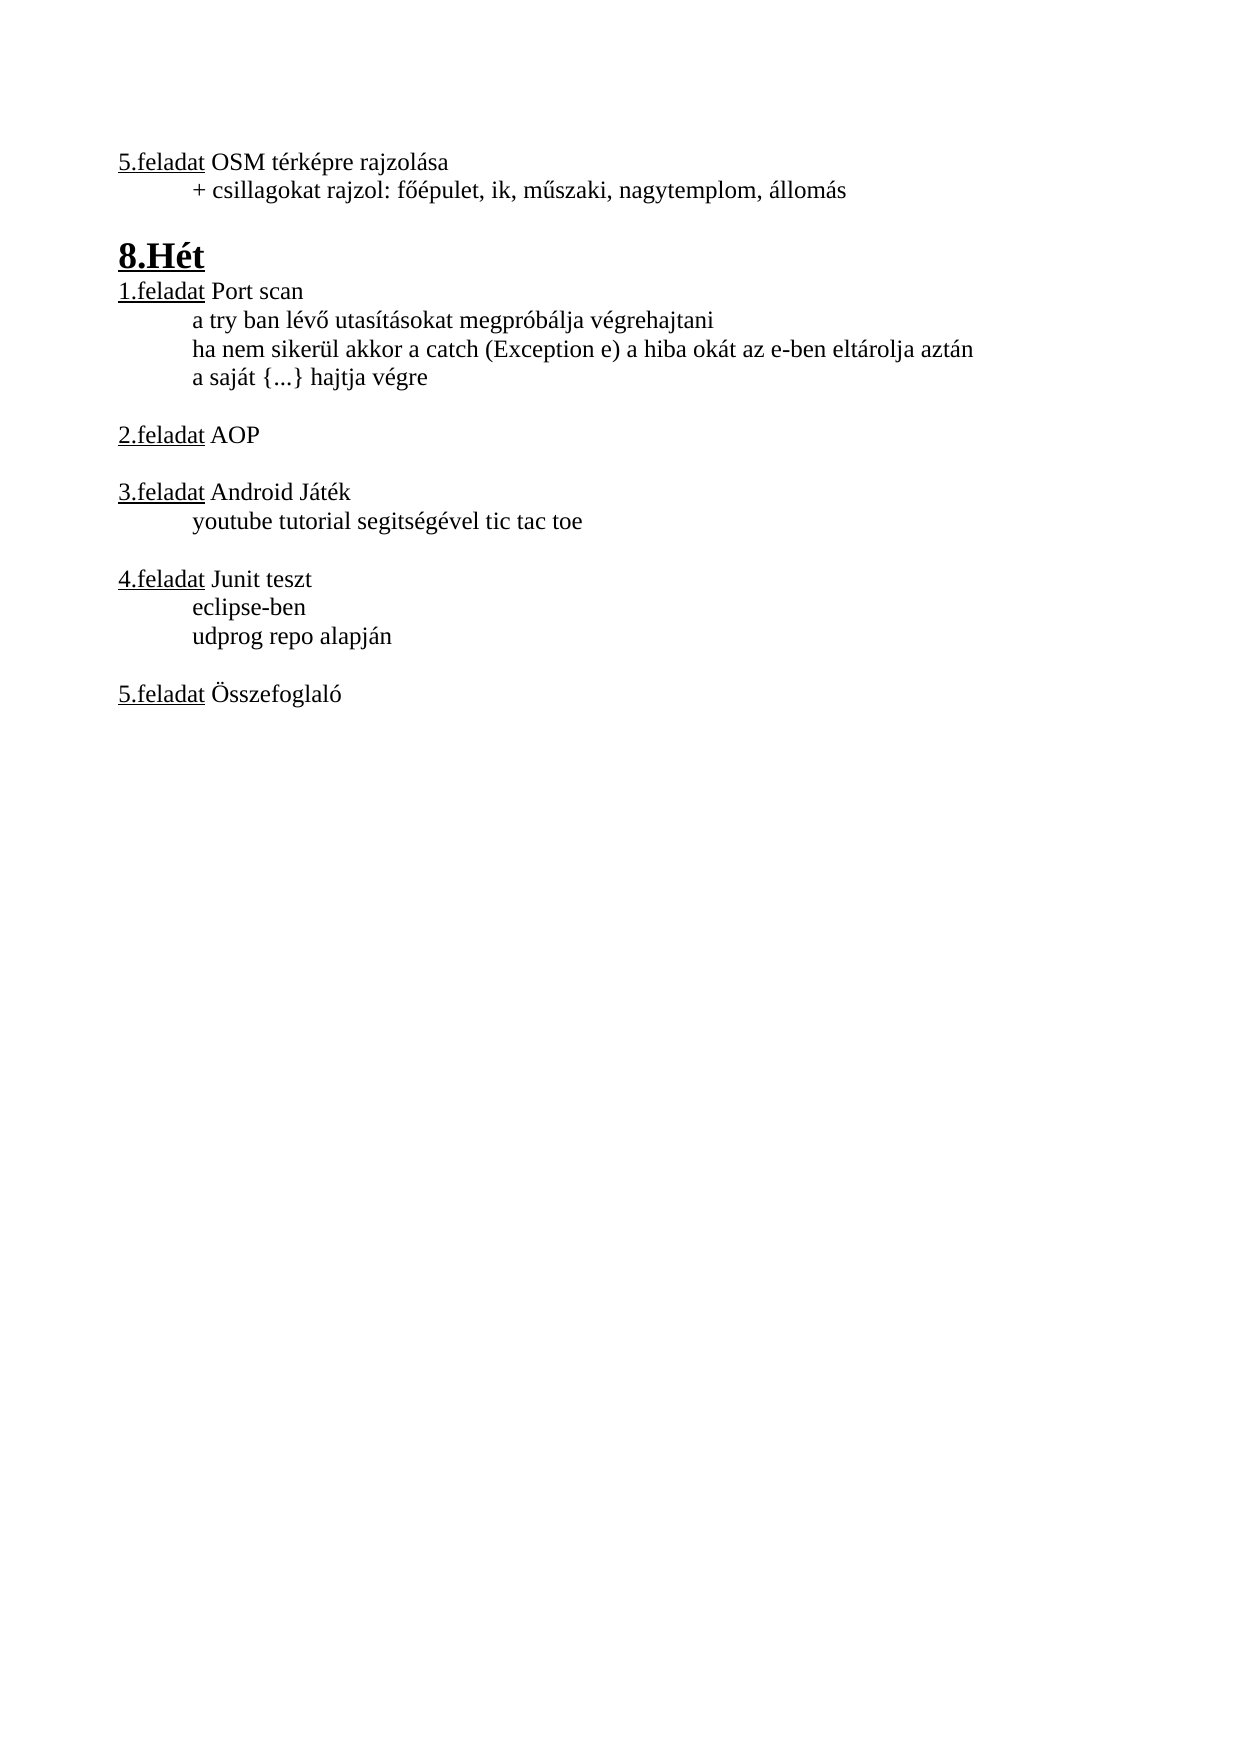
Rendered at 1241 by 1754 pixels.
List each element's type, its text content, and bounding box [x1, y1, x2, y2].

text 4.feladat Junit teszt [118, 564, 1122, 592]
text 8.Hét [118, 233, 1122, 276]
text 2.feladat AOP [118, 420, 1122, 449]
text eclipse-ben [118, 592, 1122, 621]
text ha nem sikerül akkor a catch (Exception e) a hiba okát az e-ben eltárolja aztán [118, 334, 1122, 362]
text a try ban lévő utasításokat megpróbálja végrehajtani [118, 305, 1122, 334]
text 5.feladat Összefoglaló [118, 679, 1122, 707]
text 1.feladat Port scan [118, 276, 1122, 305]
text youtube tutorial segitségével tic tac toe [118, 506, 1122, 535]
text a saját {...} hajtja végre [118, 362, 1122, 391]
text 5.feladat OSM térképre rajzolása [118, 147, 1122, 176]
text + csillagokat rajzol: főépulet, ik, műszaki, nagytemplom, állomás [118, 176, 1122, 204]
text 3.feladat Android Játék [118, 477, 1122, 506]
text udprog repo alapján [118, 621, 1122, 650]
